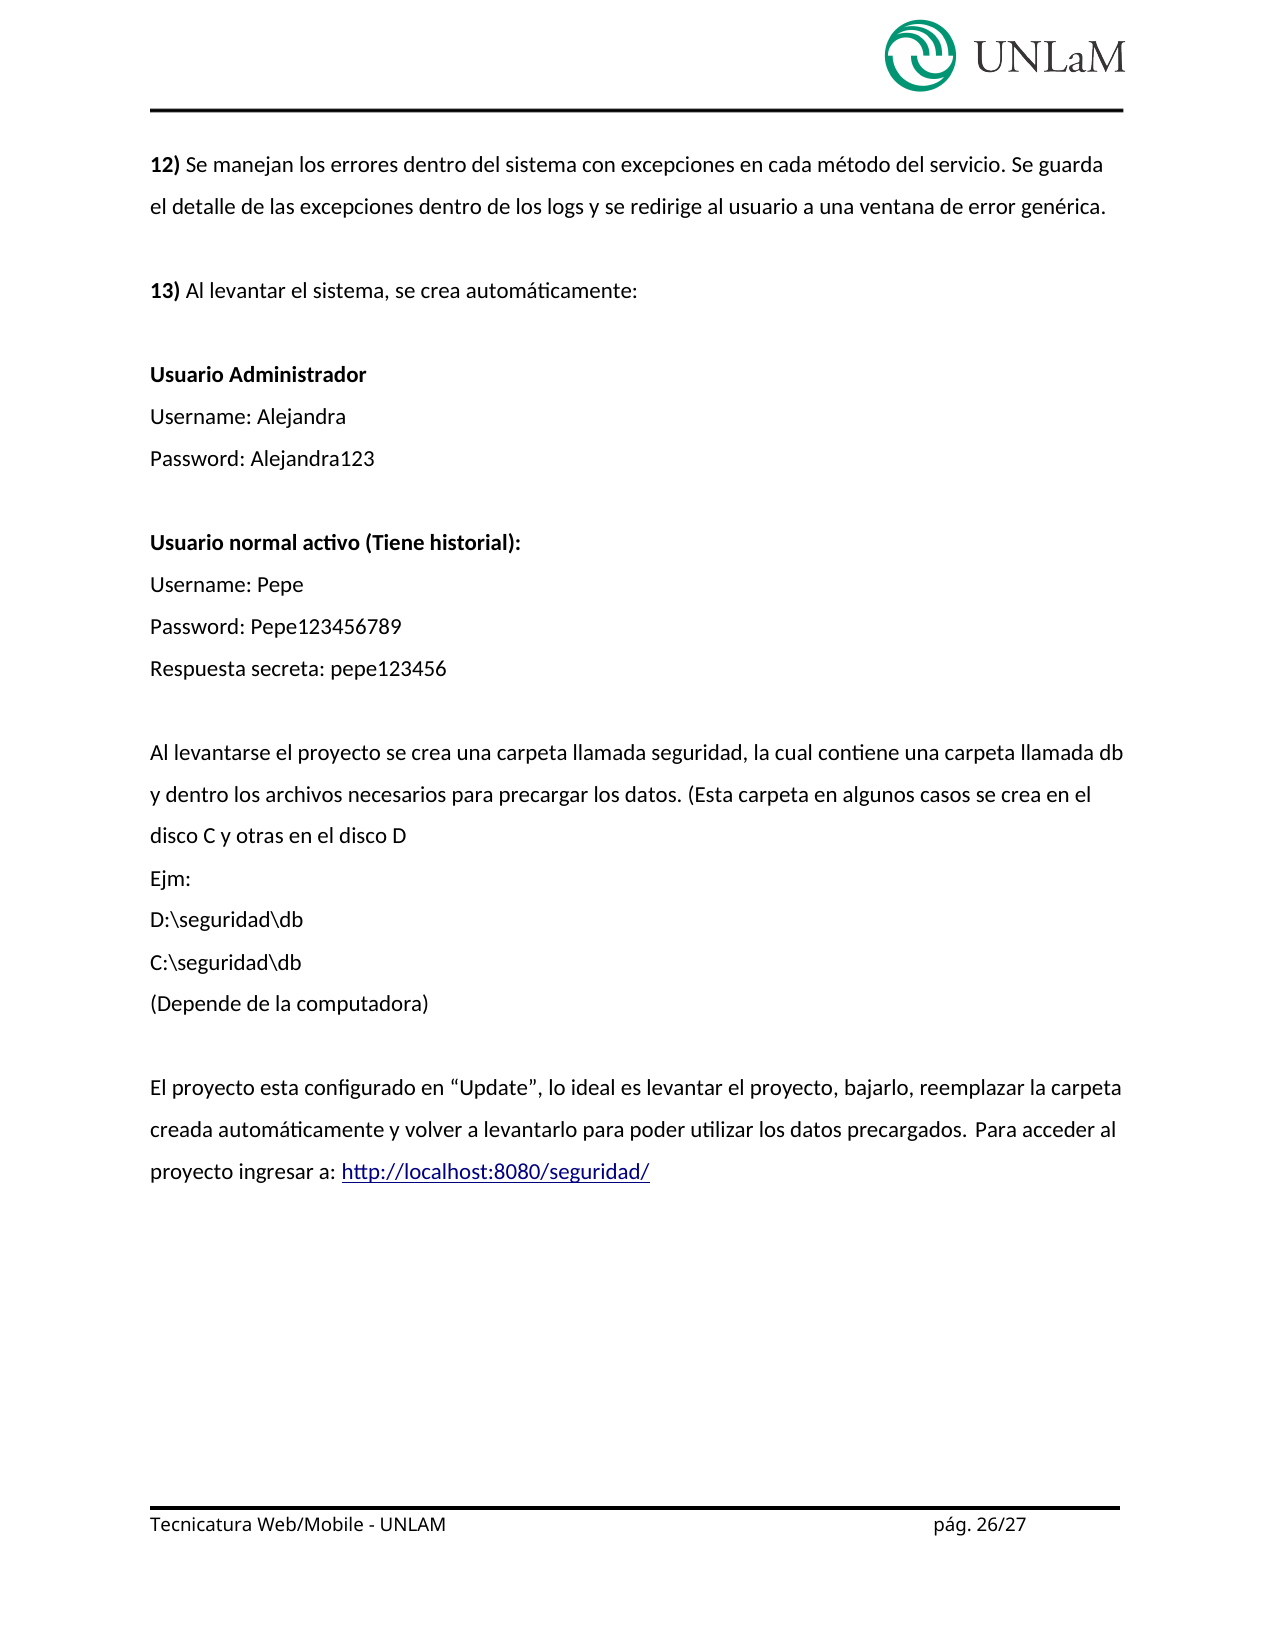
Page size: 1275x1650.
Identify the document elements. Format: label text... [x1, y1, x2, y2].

text C:\seguridad\db [150, 948, 1125, 976]
text Ejm: [150, 864, 1125, 892]
text Password: Alejandra123 [150, 444, 1125, 472]
text Respuesta secreta: pepe123456 [150, 654, 1125, 682]
text Usuario Administrador [150, 360, 1125, 388]
text 13) Al levantar el sistema, se crea automáticamente: [150, 276, 1125, 304]
text Al levantarse el proyecto se crea una carpeta llamada seguridad, la cual contiene una carpeta llamada db y dentro los archivos necesarios para precargar los datos. (Esta carpeta en algunos casos se crea en el disco C y otras en el disco D [150, 738, 1125, 850]
text El proyecto esta configurado en “Update”, lo ideal es levantar el proyecto, bajarlo, reemplazar la carpeta creada automáticamente y volver a levantarlo para poder utilizar los datos precargados. Para acceder al proyecto ingresar a: http://localhost:8080/seguridad/ [150, 1073, 1125, 1186]
text Password: Pepe123456789 [150, 612, 1125, 640]
text 12) Se manejan los errores dentro del sistema con excepciones en cada método del servicio. Se guarda el detalle de las excepciones dentro de los logs y se redirige al usuario a una ventana de error genérica. [150, 150, 1125, 220]
text Username: Alejandra [150, 402, 1125, 430]
text Username: Pepe [150, 570, 1125, 598]
text D:\seguridad\db [150, 906, 1125, 934]
text (Depende de la computadora) [150, 989, 1125, 1018]
text Usuario normal activo (Tiene historial): [150, 528, 1125, 556]
